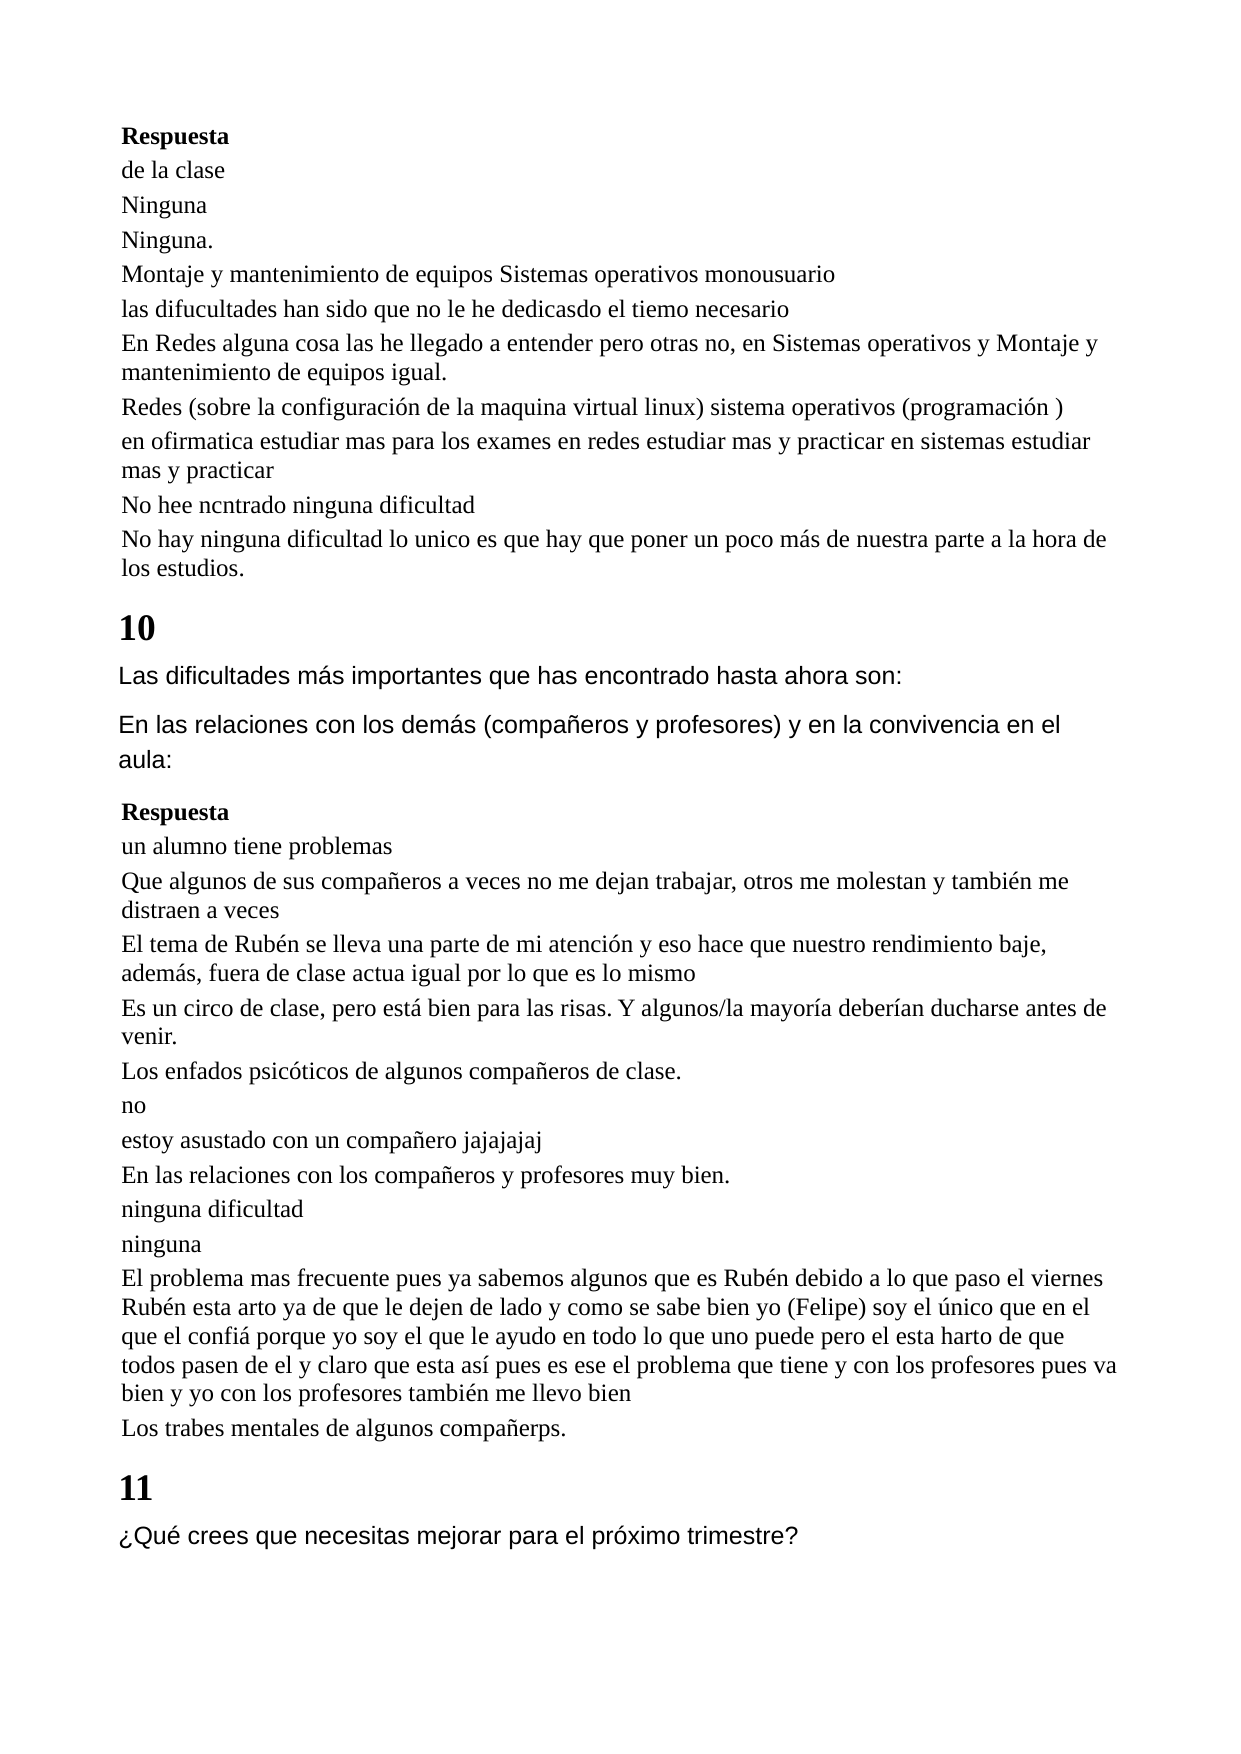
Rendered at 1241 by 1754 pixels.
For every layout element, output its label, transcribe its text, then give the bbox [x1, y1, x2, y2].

table_cell las difucultades han sido que no le he dedicasdo el tiemo necesario [118, 291, 1122, 326]
table_cell no [118, 1088, 1122, 1122]
table_cell Los enfados psicóticos de algunos compañeros de clase. [118, 1053, 1122, 1088]
table_cell en ofirmatica estudiar mas para los exames en redes estudiar mas y practicar en sistemas estudiar mas y practicar [118, 424, 1122, 487]
table_cell Redes (sobre la configuración de la maquina virtual linux) sistema operativos (programación ) [118, 389, 1122, 423]
subtitle 10 [118, 606, 1122, 649]
table_cell de la clase [118, 153, 1122, 187]
table_cell ninguna [118, 1226, 1122, 1261]
table_cell Es un circo de clase, pero está bien para las risas. Y algunos/la mayoría deberían ducharse antes de venir. [118, 990, 1122, 1053]
table_cell Ninguna [118, 187, 1122, 222]
text ¿Qué crees que necesitas mejorar para el próximo trimestre? [118, 1521, 1122, 1550]
table_header Respuesta [118, 118, 1122, 153]
table_cell ninguna dificultad [118, 1191, 1122, 1226]
table_cell No hee ncntrado ninguna dificultad [118, 487, 1122, 521]
table_cell un alumno tiene problemas [118, 829, 1122, 863]
table_cell Ninguna. [118, 222, 1122, 256]
text En las relaciones con los demás (compañeros y profesores) y en la convivencia en el aula: [118, 710, 1122, 773]
table_cell En Redes alguna cosa las he llegado a entender pero otras no, en Sistemas operativos y Montaje y mantenimiento de equipos igual. [118, 326, 1122, 389]
table_cell Montaje y mantenimiento de equipos Sistemas operativos monousuario [118, 256, 1122, 291]
subtitle 11 [118, 1466, 1122, 1509]
table_cell Que algunos de sus compañeros a veces no me dejan trabajar, otros me molestan y también me distraen a veces [118, 863, 1122, 926]
text Las dificultades más importantes que has encontrado hasta ahora son: [118, 661, 1122, 690]
table_cell estoy asustado con un compañero jajajajaj [118, 1122, 1122, 1157]
table_cell En las relaciones con los compañeros y profesores muy bien. [118, 1157, 1122, 1191]
table_cell No hay ninguna dificultad lo unico es que hay que poner un poco más de nuestra parte a la hora de los estudios. [118, 521, 1122, 585]
table_cell Los trabes mentales de algunos compañerps. [118, 1410, 1122, 1445]
table_header Respuesta [118, 794, 1122, 828]
table_cell El tema de Rubén se lleva una parte de mi atención y eso hace que nuestro rendimiento baje, además, fuera de clase actua igual por lo que es lo mismo [118, 926, 1122, 990]
table_cell El problema mas frecuente pues ya sabemos algunos que es Rubén debido a lo que paso el viernes Rubén esta arto ya de que le dejen de lado y como se sabe bien yo (Felipe) soy el único que en el que el confiá porque yo soy el que le ayudo en todo lo que uno puede pero el esta harto de que todos pasen de el y claro que esta así pues es ese el problema que tiene y con los profesores pues va bien y yo con los profesores también me llevo bien [118, 1261, 1122, 1410]
